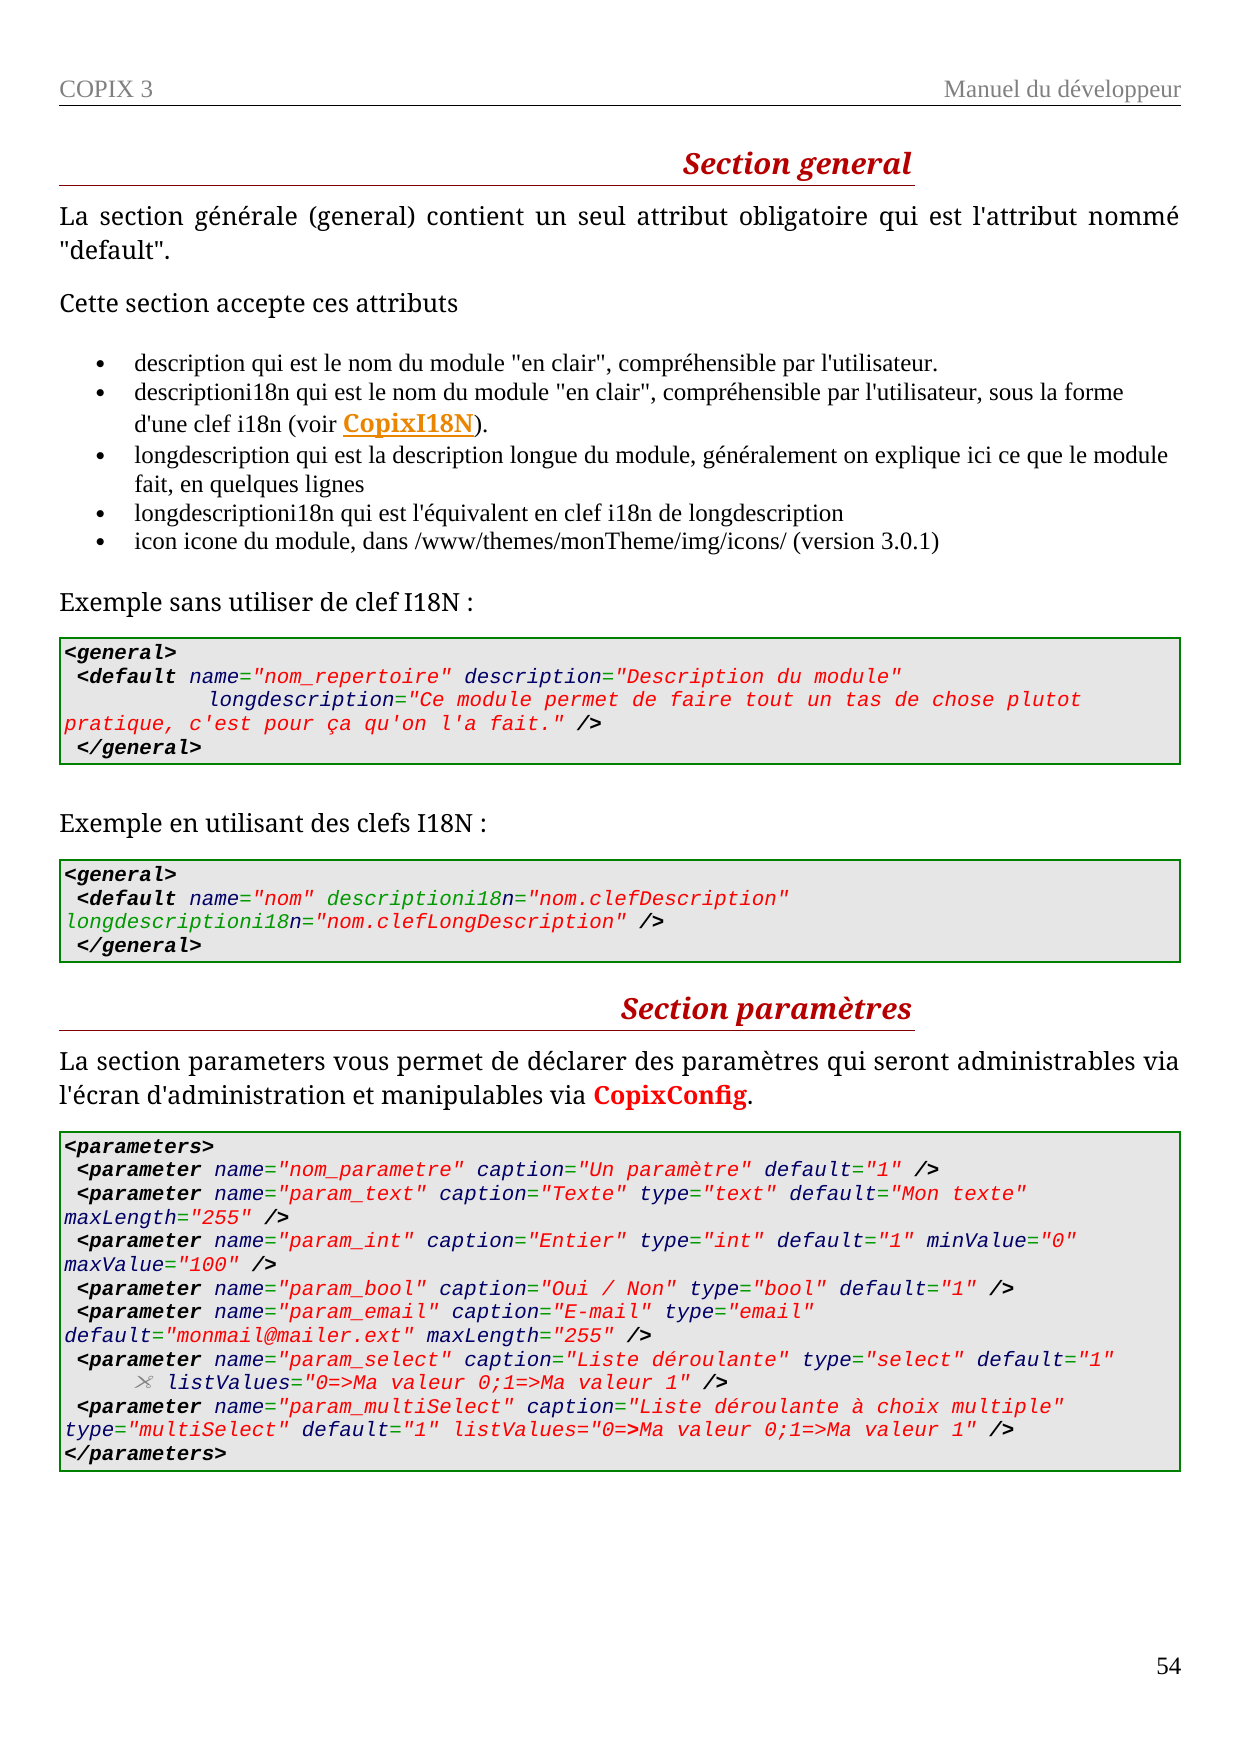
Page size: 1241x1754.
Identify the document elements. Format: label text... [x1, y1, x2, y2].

text <general> [61, 861, 1179, 883]
text <parameter name="param_bool" caption="Oui / Non" type="bool" default="1" /> [61, 1273, 1179, 1296]
text </general> [61, 732, 1179, 763]
text La section générale (general) contient un seul attribut obligatoire qui est l'attribut nommé "default". [59, 198, 1181, 267]
subtitle Section general [59, 143, 915, 185]
list icon icone du module, dans /www/themes/monTheme/img/icons/ (version 3.0.1) [97, 526, 1181, 555]
text <parameter name="param_int" caption="Entier" type="int" default="1" minValue="0" maxValue="100" /> [61, 1225, 1179, 1273]
text <default name="nom_repertoire" description="Description du module" [61, 661, 1179, 684]
text <parameter name="param_select" caption="Liste déroulante" type="select" default="1"  listValues="0=>Ma valeur 0;1=>Ma valeur 1" /> [61, 1343, 1179, 1391]
text longdescription="Ce module permet de faire tout un tas de chose plutot pratique, c'est pour ça qu'on l'a fait." /> [61, 684, 1179, 732]
text <parameter name="param_text" caption="Texte" type="text" default="Mon texte" maxLength="255" /> [61, 1178, 1179, 1225]
text <general> [61, 639, 1179, 661]
text </general> [61, 930, 1179, 961]
text <default name="nom" descriptioni18n="nom.clefDescription" longdescriptioni18n="nom.clefLongDescription" /> [61, 883, 1179, 930]
list longdescriptioni18n qui est l'équivalent en clef i18n de longdescription [97, 498, 1181, 526]
list description qui est le nom du module "en clair", compréhensible par l'utilisateur. [97, 348, 1181, 377]
text Cette section accepte ces attributs [59, 285, 1181, 319]
text La section parameters vous permet de déclarer des paramètres qui seront administrables via l'écran d'administration et manipulables via CopixConfig. [59, 1044, 1181, 1112]
text <parameter name="nom_parametre" caption="Un paramètre" default="1" /> [61, 1154, 1179, 1178]
text <parameter name="param_email" caption="E-mail" type="email" default="monmail@mailer.ext" maxLength="255" /> [61, 1296, 1179, 1343]
list descriptioni18n qui est le nom du module "en clair", compréhensible par l'utilisateur, sous la forme d'une clef i18n (voir CopixI18N). [97, 377, 1181, 440]
text <parameters> [61, 1133, 1179, 1154]
text Exemple en utilisant des clefs I18N : [59, 806, 1181, 840]
text Exemple sans utiliser de clef I18N : [59, 584, 1181, 618]
subtitle Section paramètres [59, 988, 915, 1030]
list longdescription qui est la description longue du module, généralement on explique ici ce que le module fait, en quelques lignes [97, 440, 1181, 498]
text <parameter name="param_multiSelect" caption="Liste déroulante à choix multiple" type="multiSelect" default="1" listValues="0=>Ma valeur 0;1=>Ma valeur 1" /> </parameters> [61, 1391, 1179, 1470]
